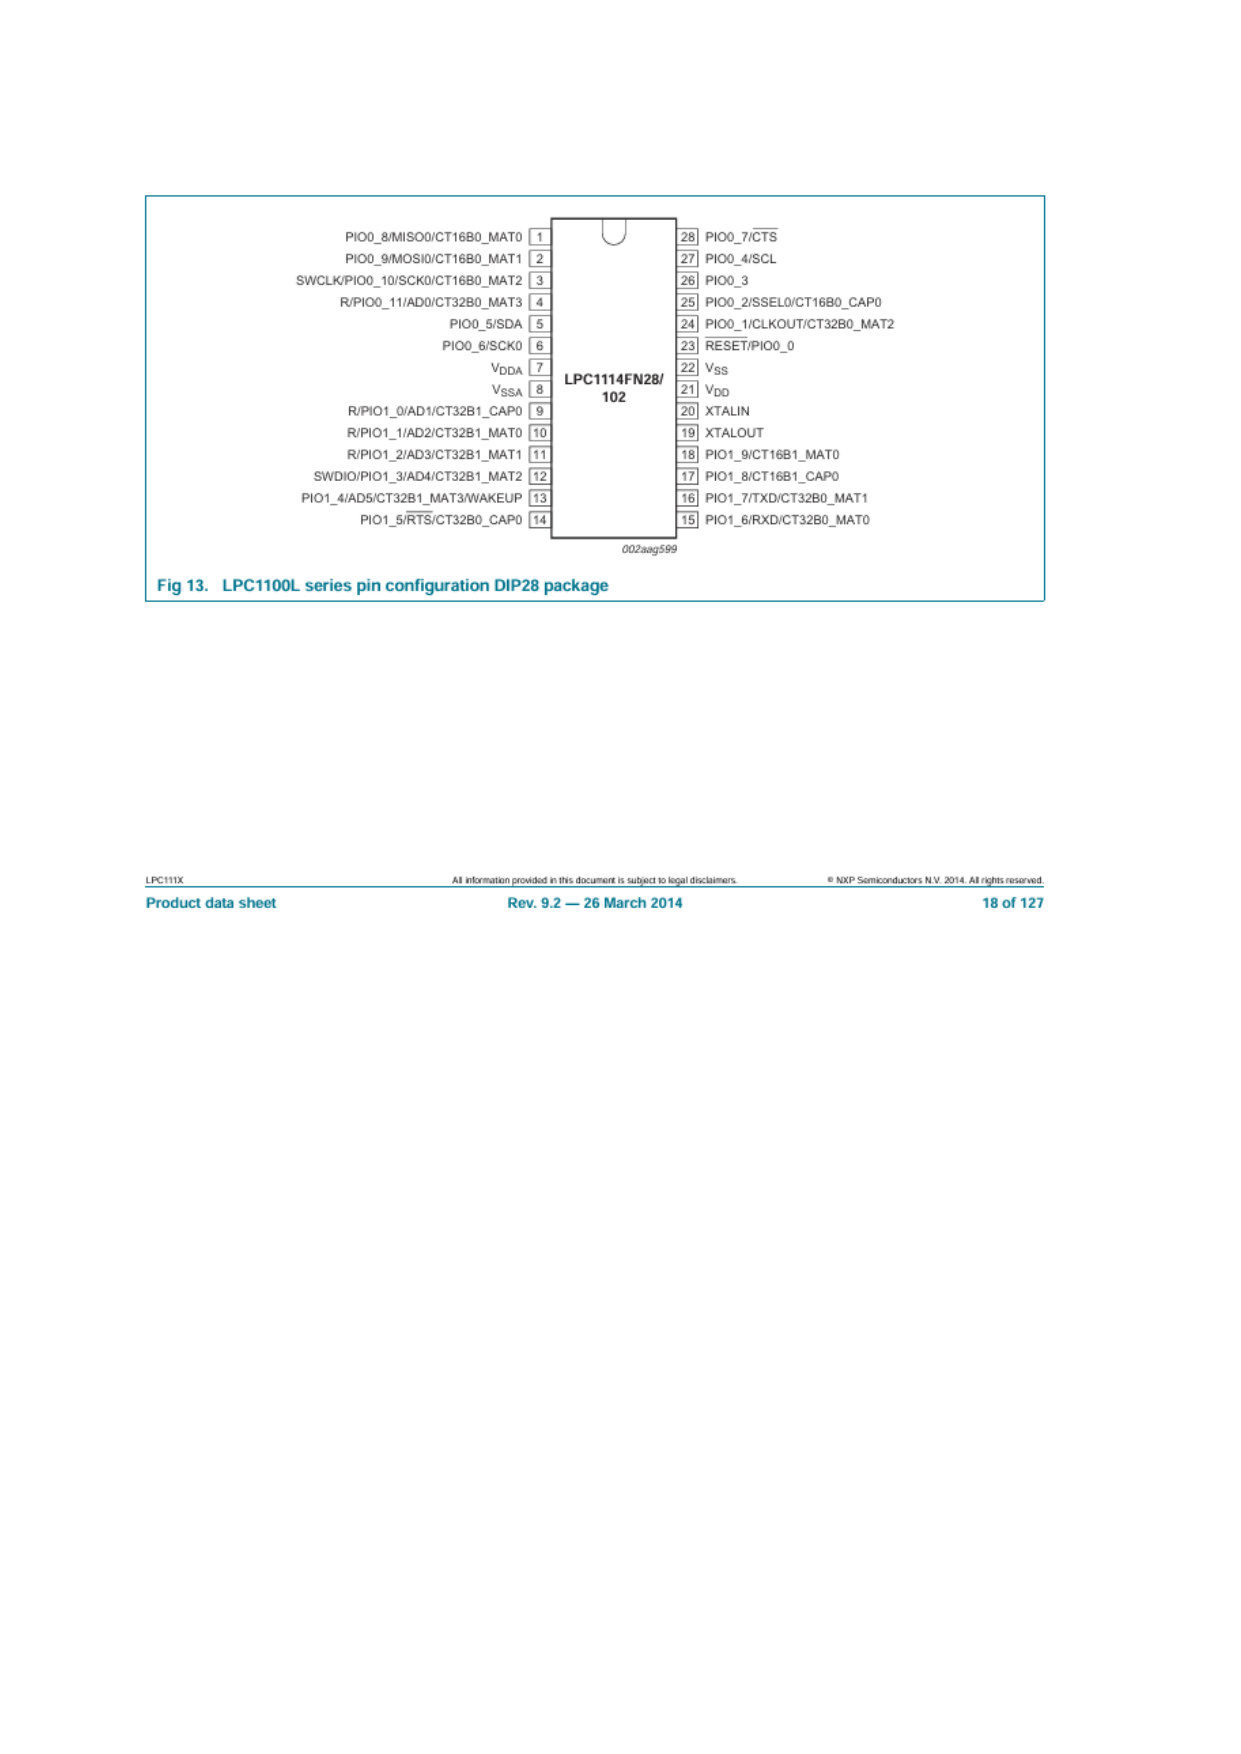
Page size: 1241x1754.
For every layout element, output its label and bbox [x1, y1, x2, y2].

picture [118, 175, 1123, 957]
